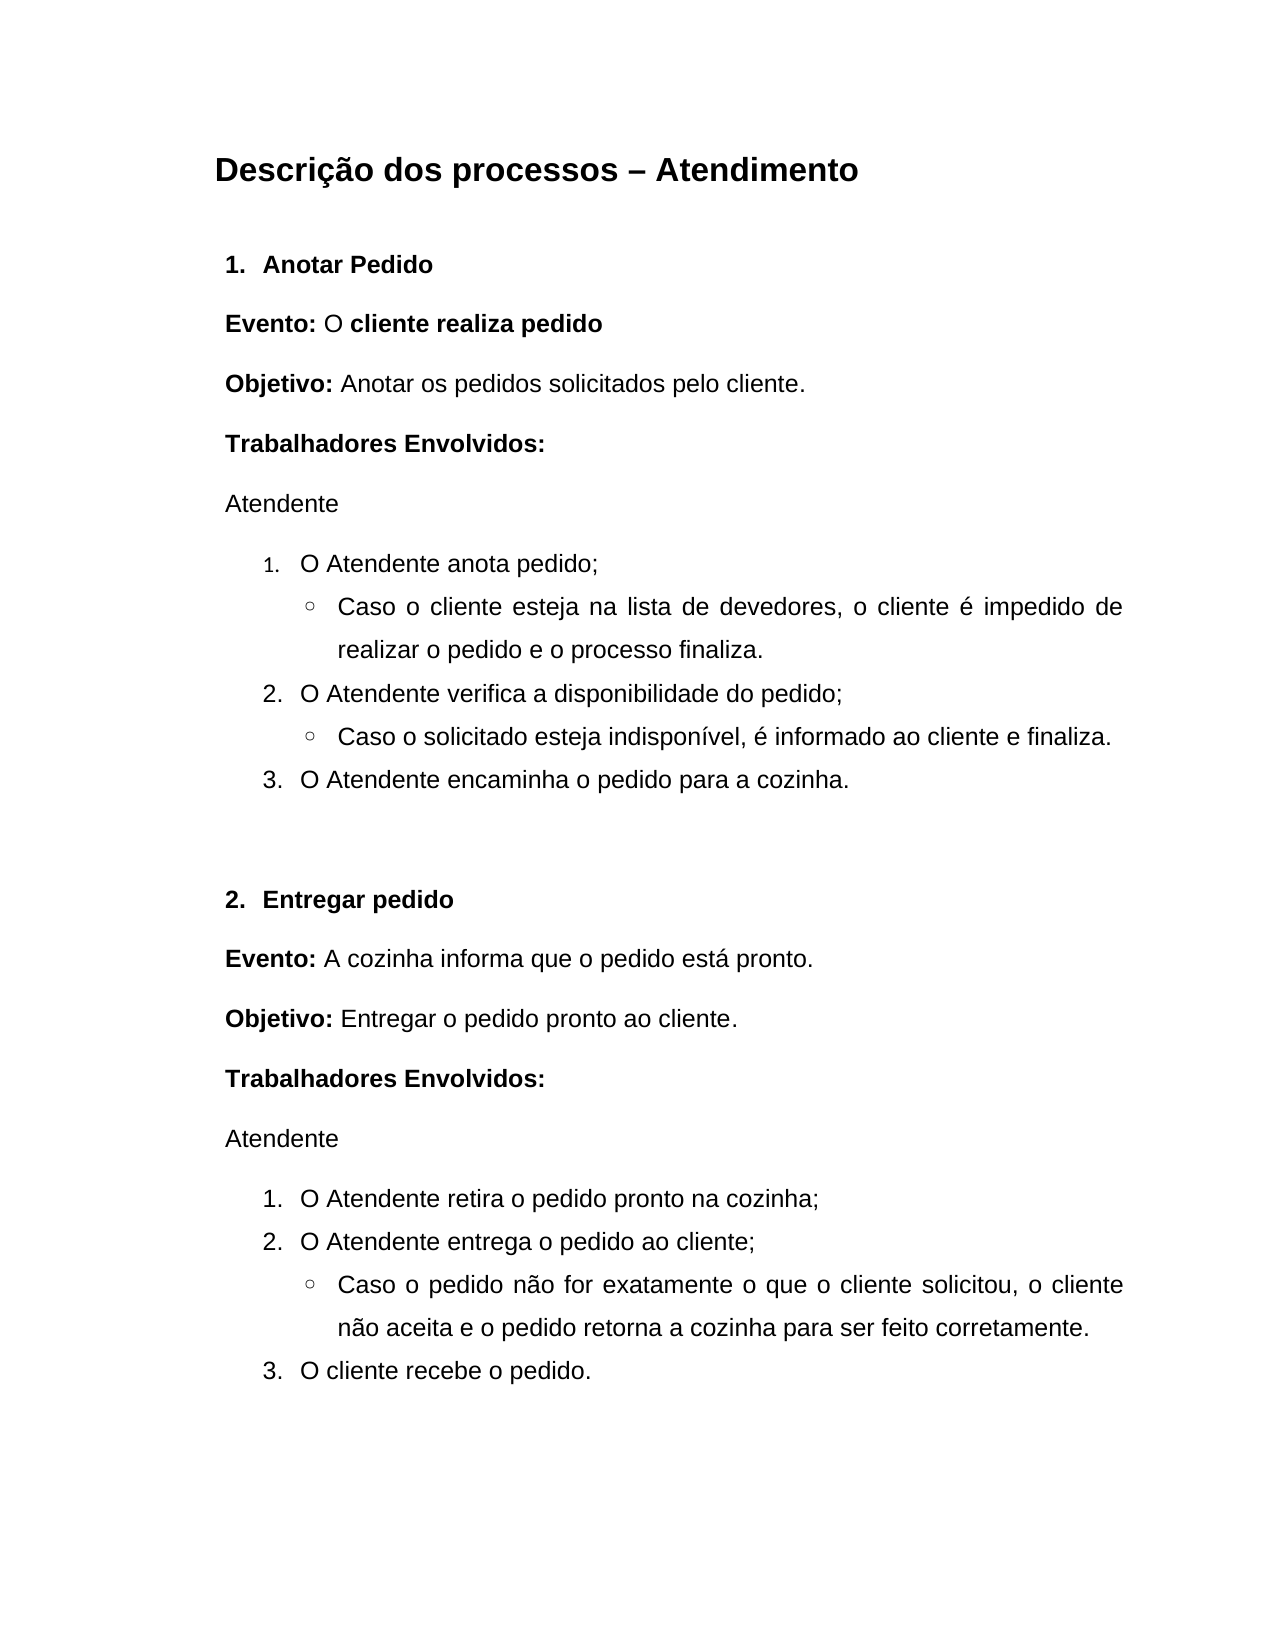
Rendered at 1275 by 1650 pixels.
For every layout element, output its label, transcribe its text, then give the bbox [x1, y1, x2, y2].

text Trabalhadores Envolvidos: [150, 429, 1125, 458]
list Caso o pedido não for exatamente o que o cliente solicitou, o cliente não aceita e o pedido retorna a cozinha para ser feito corretamente. [300, 1270, 1125, 1342]
text Objetivo: Entregar o pedido pronto ao cliente. [150, 1004, 1125, 1033]
list O Atendente anota pedido; [262, 548, 1125, 578]
text Evento: O cliente realiza pedido [150, 309, 1125, 338]
list O Atendente retira o pedido pronto na cozinha; [262, 1183, 1125, 1212]
text Atendente [150, 489, 1125, 517]
list Caso o solicitado esteja indisponível, é informado ao cliente e finaliza. [300, 722, 1125, 751]
list Anotar Pedido [225, 249, 1125, 278]
text Objetivo: Anotar os pedidos solicitados pelo cliente. [150, 369, 1125, 398]
text Atendente [150, 1124, 1125, 1152]
text Evento: A cozinha informa que o pedido está pronto. [150, 944, 1125, 973]
text Trabalhadores Envolvidos: [150, 1064, 1125, 1093]
list O Atendente entrega o pedido ao cliente; [262, 1227, 1125, 1255]
list O cliente recebe o pedido. [262, 1356, 1125, 1385]
list O Atendente verifica a disponibilidade do pedido; [262, 679, 1125, 707]
list Entregar pedido [225, 884, 1125, 913]
list O Atendente encaminha o pedido para a cozinha. [262, 765, 1125, 794]
list Descrição dos processos – Atendimento [150, 150, 1125, 188]
list Caso o cliente esteja na lista de devedores, o cliente é impedido de realizar o pedido e o processo finaliza. [300, 592, 1125, 664]
